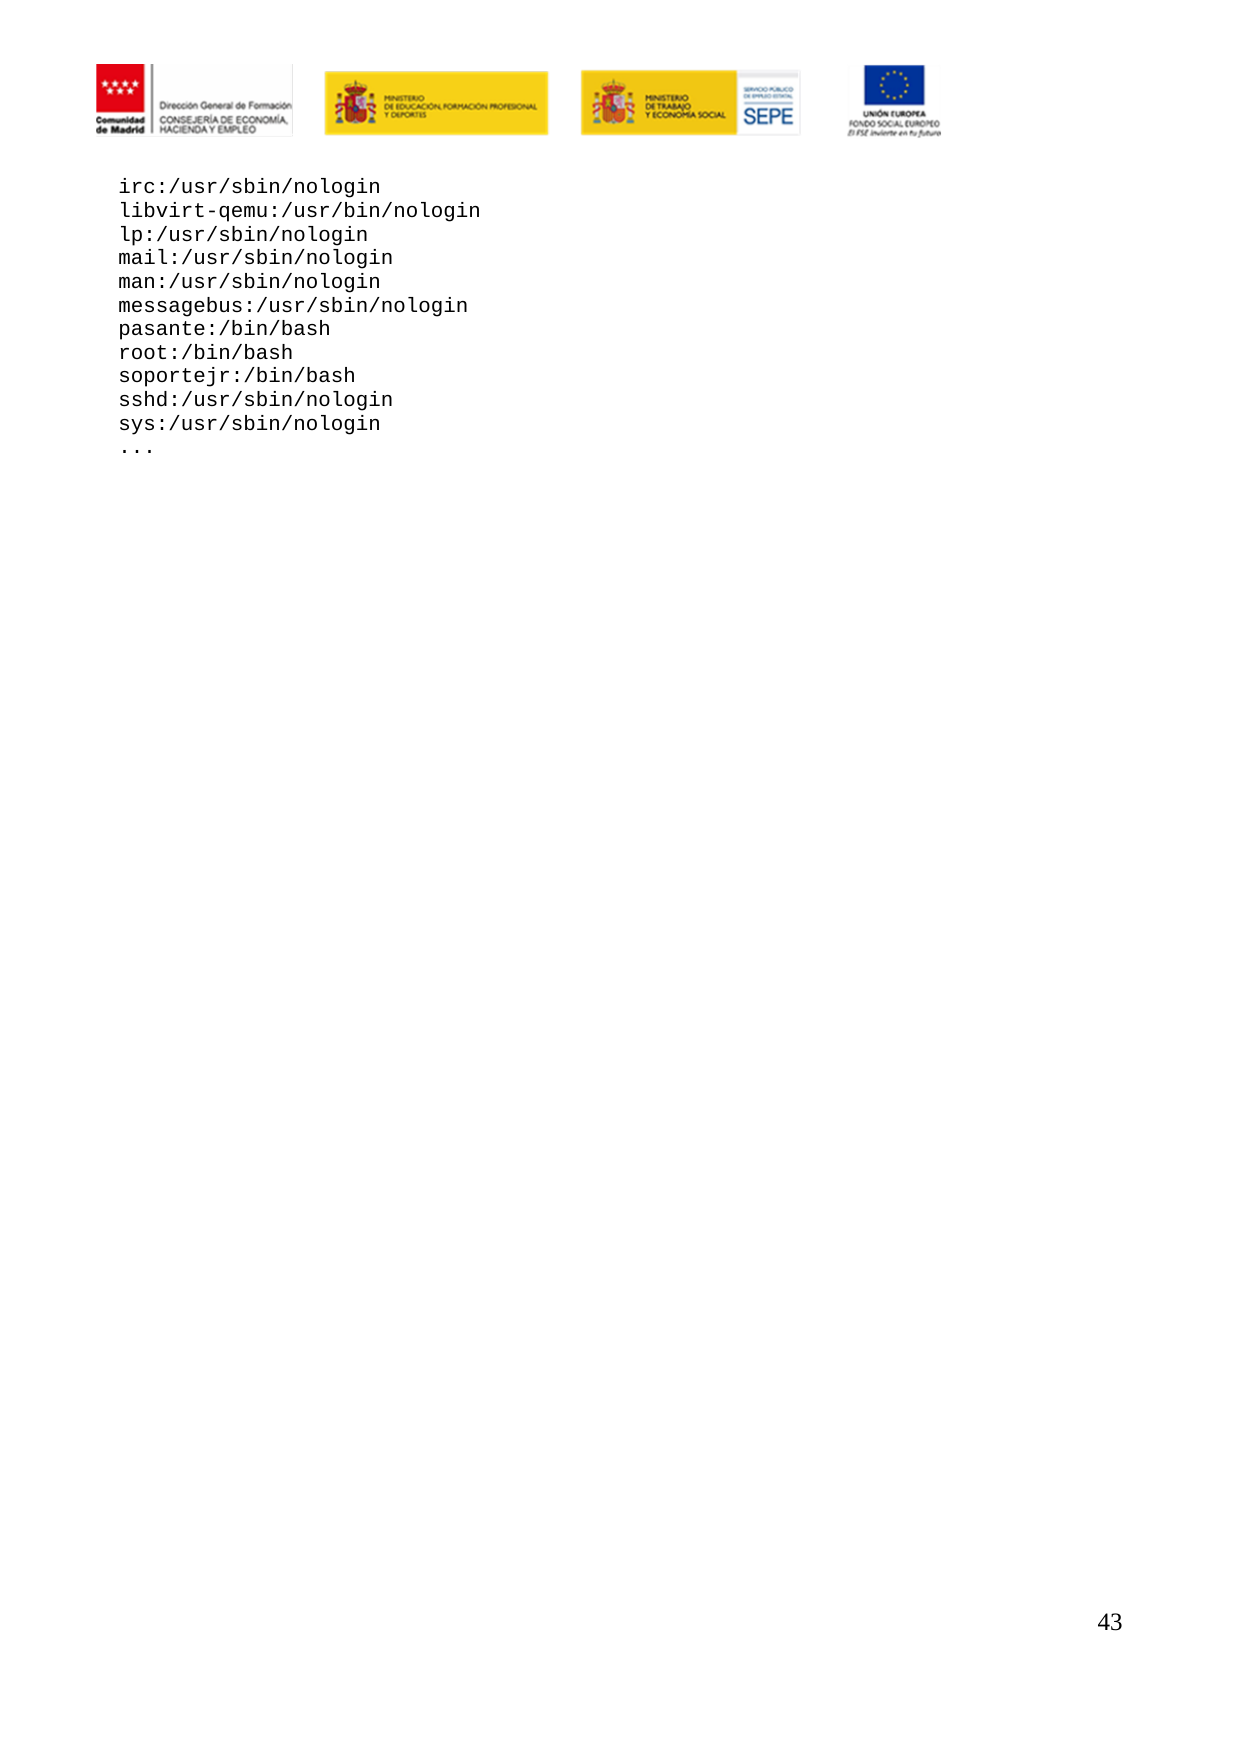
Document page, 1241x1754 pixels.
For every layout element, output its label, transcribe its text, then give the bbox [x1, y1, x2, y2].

text man:/usr/sbin/nologin [118, 271, 1122, 294]
text sshd:/usr/sbin/nologin [118, 389, 1122, 413]
text libvirt-qemu:/usr/bin/nologin [118, 200, 1122, 224]
text mail:/usr/sbin/nologin [118, 247, 1122, 271]
text messagebus:/usr/sbin/nologin [118, 294, 1122, 318]
text ... [118, 436, 1122, 460]
picture [96, 64, 942, 140]
text irc:/usr/sbin/nologin [118, 176, 1122, 200]
text pasante:/bin/bash [118, 318, 1122, 342]
text sys:/usr/sbin/nologin [118, 413, 1122, 436]
text lp:/usr/sbin/nologin [118, 224, 1122, 247]
text root:/bin/bash [118, 342, 1122, 366]
text soportejr:/bin/bash [118, 366, 1122, 389]
